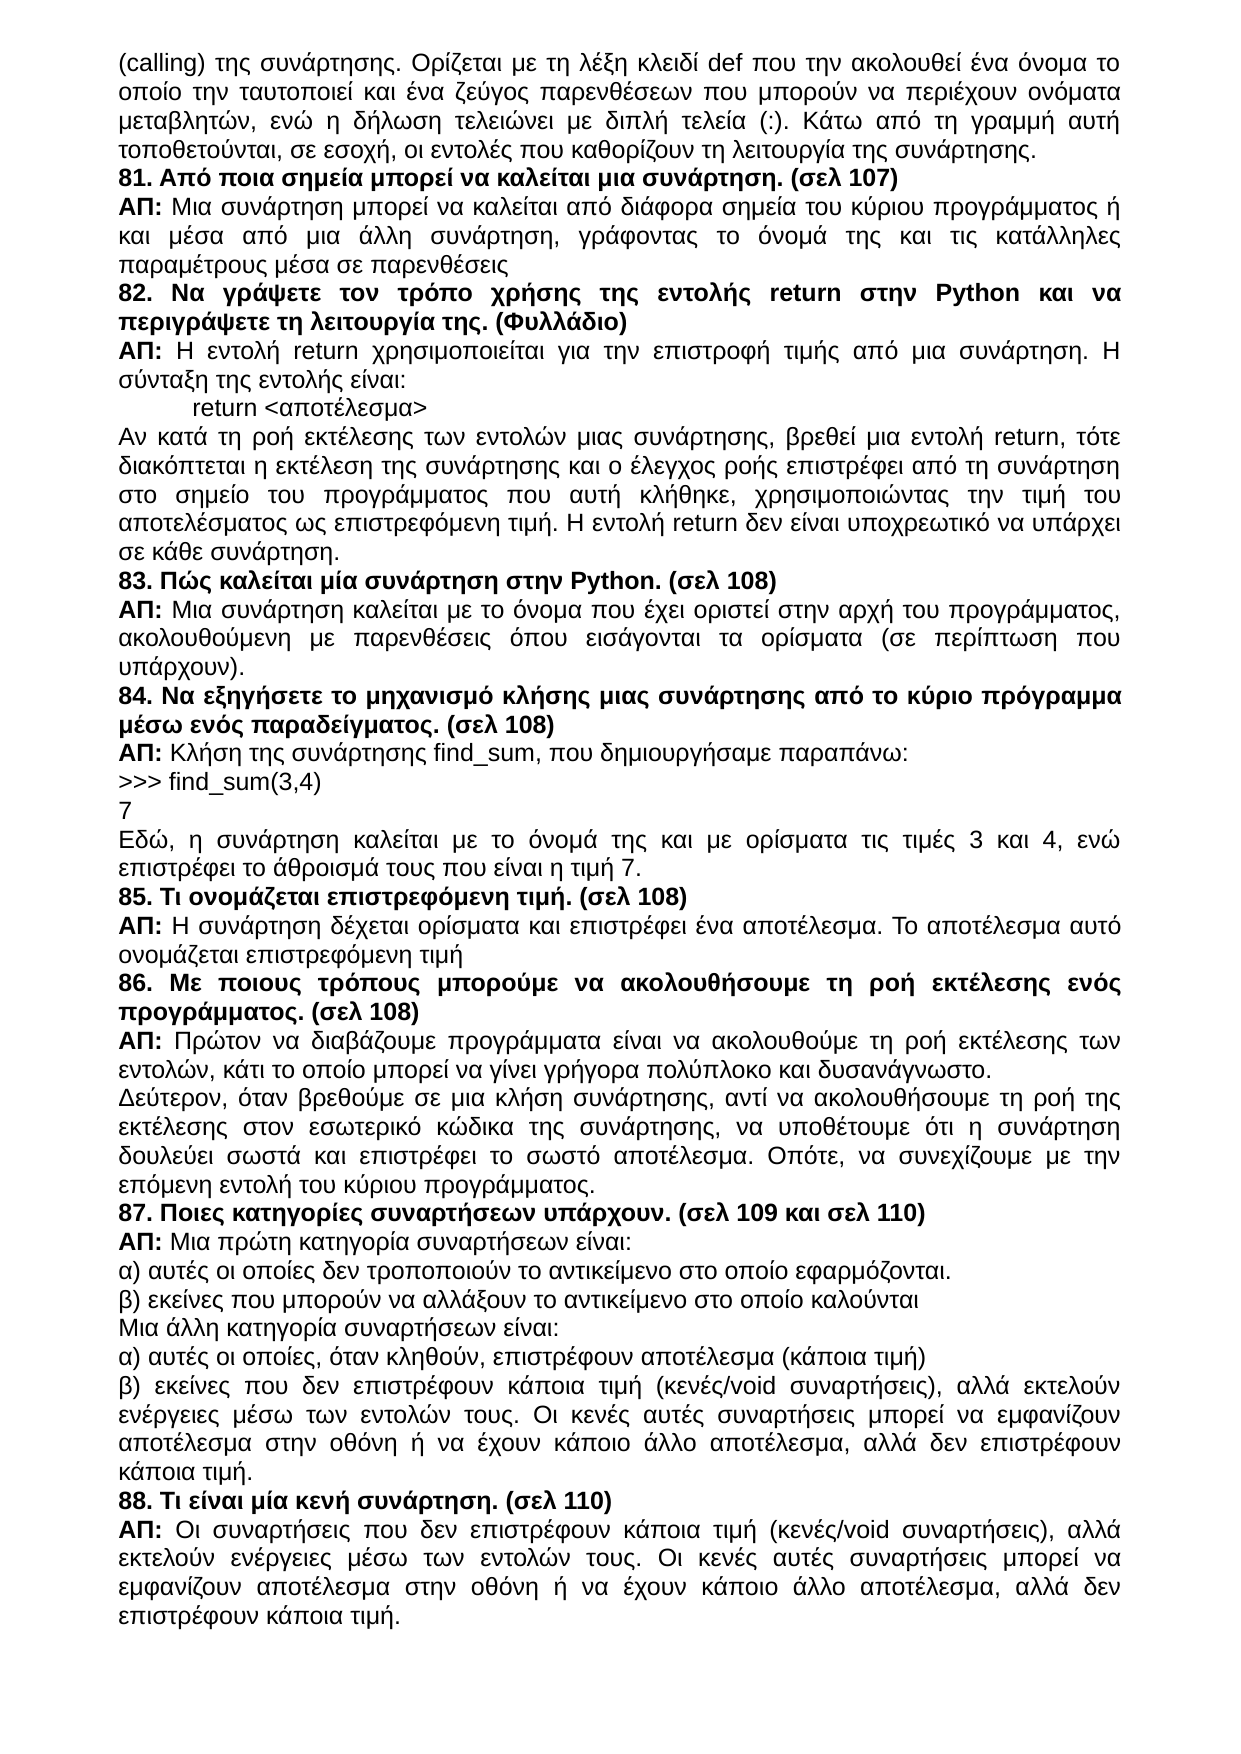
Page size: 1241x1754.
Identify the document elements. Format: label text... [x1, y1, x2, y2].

text Δεύτερον, όταν βρεθούμε σε μια κλήση συνάρτησης, αντί να ακολουθήσουμε τη ροή της εκτέλεσης στον εσωτερικό κώδικα της συνάρτησης, να υποθέτουμε ότι η συνάρτηση δουλεύει σωστά και επιστρέφει το σωστό αποτέλεσμα. Οπότε, να συνεχίζουμε με την επόμενη εντολή του κύριου προγράμματος. [118, 1083, 1122, 1198]
text 85. Τι ονομάζεται επιστρεφόμενη τιμή. (σελ 108) [118, 882, 1122, 911]
text 7 [118, 796, 1122, 825]
text Εδώ, η συνάρτηση καλείται με το όνομά της και με ορίσματα τις τιμές 3 και 4, ενώ επιστρέφει το άθροισμά τους που είναι η τιμή 7. [118, 825, 1122, 882]
text Αν κατά τη ροή εκτέλεσης των εντολών μιας συνάρτησης, βρεθεί μια εντολή return, τότε διακόπτεται η εκτέλεση της συνάρτησης και ο έλεγχος ροής επιστρέφει από τη συνάρτηση στο σημείο του προγράμματος που αυτή κλήθηκε, χρησιμοποιώντας την τιμή του αποτελέσματος ως επιστρεφόμενη τιμή. Η εντολή return δεν είναι υποχρεωτικό να υπάρχει σε κάθε συνάρτηση. [118, 422, 1122, 566]
text 86. Με ποιους τρόπους μπορούμε να ακολουθήσουμε τη ροή εκτέλεσης ενός προγράμματος. (σελ 108) [118, 968, 1122, 1026]
text 88. Τι είναι μία κενή συνάρτηση. (σελ 110) [118, 1486, 1122, 1515]
text 81. Από ποια σημεία μπορεί να καλείται μια συνάρτηση. (σελ 107) [118, 163, 1122, 192]
text ΑΠ: Πρώτον να διαβάζουμε προγράμματα είναι να ακολουθούμε τη ροή εκτέλεσης των εντολών, κάτι το οποίο μπορεί να γίνει γρήγορα πολύπλοκο και δυσανάγνωστο. [118, 1026, 1122, 1083]
text ΑΠ: Η εντολή return χρησιμοποιείται για την επιστροφή τιμής από μια συνάρτηση. Η σύνταξη της εντολής είναι: [118, 336, 1122, 393]
text ΑΠ: Μια συνάρτηση μπορεί να καλείται από διάφορα σημεία του κύριου προγράμματος ή και μέσα από μια άλλη συνάρτηση, γράφοντας το όνομά της και τις κατάλληλες παραμέτρους μέσα σε παρενθέσεις [118, 192, 1122, 278]
text 84. Να εξηγήσετε το μηχανισμό κλήσης μιας συνάρτησης από το κύριο πρόγραμμα μέσω ενός παραδείγματος. (σελ 108) [118, 681, 1122, 738]
text ΑΠ: Οι συναρτήσεις που δεν επιστρέφουν κάποια τιμή (κενές/void συναρτήσεις), αλλά εκτελούν ενέργειες μέσω των εντολών τους. Οι κενές αυτές συναρτήσεις μπορεί να εμφανίζουν αποτέλεσμα στην οθόνη ή να έχουν κάποιο άλλο αποτέλεσμα, αλλά δεν επιστρέφουν κάποια τιμή. [118, 1515, 1122, 1630]
text ΑΠ: Κλήση της συνάρτησης find_sum, που δημιουργήσαμε παραπάνω: [118, 738, 1122, 767]
text >>> find_sum(3,4) [118, 767, 1122, 796]
text (calling) της συνάρτησης. Ορίζεται με τη λέξη κλειδί def που την ακολουθεί ένα όνομα το οποίο την ταυτοποιεί και ένα ζεύγος παρενθέσεων που μπορούν να περιέχουν ονόματα μεταβλητών, ενώ η δήλωση τελειώνει με διπλή τελεία (:). Κάτω από τη γραμμή αυτή τοποθετούνται, σε εσοχή, οι εντολές που καθορίζουν τη λειτουργία της συνάρτησης. [118, 48, 1122, 163]
text 82. Να γράψετε τον τρόπο χρήσης της εντολής return στην Python και να περιγράψετε τη λειτουργία της. (Φυλλάδιο) [118, 278, 1122, 336]
text 87. Ποιες κατηγορίες συναρτήσεων υπάρχουν. (σελ 109 και σελ 110) [118, 1198, 1122, 1227]
text ΑΠ: Η συνάρτηση δέχεται ορίσματα και επιστρέφει ένα αποτέλεσμα. Το αποτέλεσμα αυτό ονομάζεται επιστρεφόμενη τιμή [118, 911, 1122, 968]
text α) αυτές οι οποίες δεν τροποποιούν το αντικείμενο στο οποίο εφαρμόζονται. [118, 1256, 1122, 1285]
text α) αυτές οι οποίες, όταν κληθούν, επιστρέφουν αποτέλεσμα (κάποια τιμή) [118, 1342, 1122, 1371]
text ΑΠ: Μια πρώτη κατηγορία συναρτήσεων είναι: [118, 1227, 1122, 1256]
text 83. Πώς καλείται μία συνάρτηση στην Python. (σελ 108) [118, 566, 1122, 595]
text β) εκείνες που δεν επιστρέφουν κάποια τιμή (κενές/void συναρτήσεις), αλλά εκτελούν ενέργειες μέσω των εντολών τους. Οι κενές αυτές συναρτήσεις μπορεί να εμφανίζουν αποτέλεσμα στην οθόνη ή να έχουν κάποιο άλλο αποτέλεσμα, αλλά δεν επιστρέφουν κάποια τιμή. [118, 1371, 1122, 1486]
text β) εκείνες που μπορούν να αλλάξουν το αντικείμενο στο οποίο καλούνται [118, 1285, 1122, 1313]
text Μια άλλη κατηγορία συναρτήσεων είναι: [118, 1313, 1122, 1342]
text ΑΠ: Μια συνάρτηση καλείται με το όνομα που έχει οριστεί στην αρχή του προγράμματος, ακολουθούμενη με παρενθέσεις όπου εισάγονται τα ορίσματα (σε περίπτωση που υπάρχουν). [118, 595, 1122, 681]
text return <αποτέλεσμα> [118, 393, 1122, 422]
